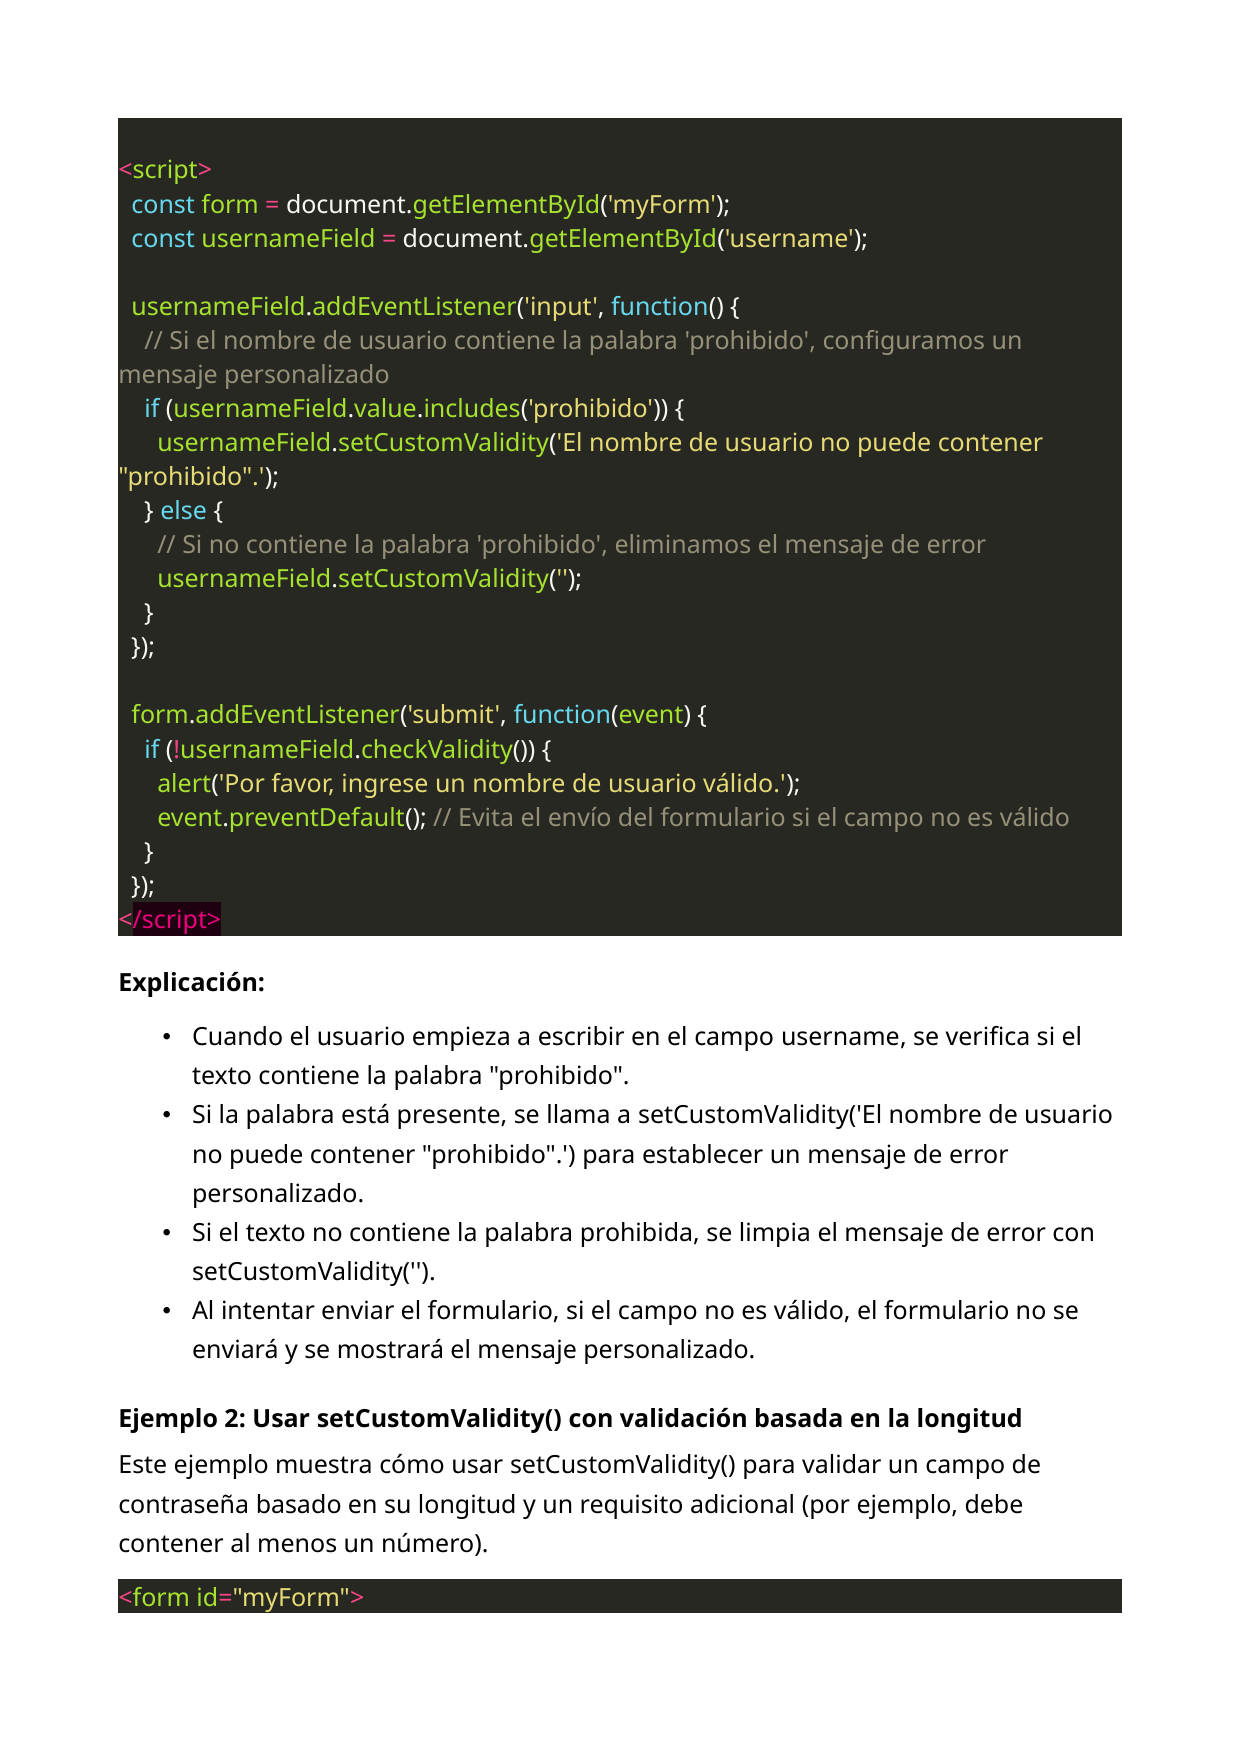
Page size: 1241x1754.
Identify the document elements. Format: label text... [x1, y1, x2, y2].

text usernameField.setCustomValidity('El nombre de usuario no puede contener "prohibido".'); [118, 425, 1122, 493]
text alert('Por favor, ingrese un nombre de usuario válido.'); [118, 765, 1122, 799]
text Este ejemplo muestra cómo usar setCustomValidity() para validar un campo de contraseña basado en su longitud y un requisito adicional (por ejemplo, debe contener al menos un número). [118, 1447, 1122, 1559]
text // Si el nombre de usuario contiene la palabra 'prohibido', configuramos un mensaje personalizado [118, 322, 1122, 391]
text const form = document.getElementById('myForm'); [118, 186, 1122, 220]
text const usernameField = document.getElementById('username'); [118, 220, 1122, 254]
text } else { [118, 493, 1122, 527]
subtitle Ejemplo 2: Usar setCustomValidity() con validación basada en la longitud [118, 1401, 1122, 1434]
text <form id="myForm"> [118, 1579, 1122, 1613]
list Si la palabra está presente, se llama a setCustomValidity('El nombre de usuario no puede contener "prohibido".') para establecer un mensaje de error personalizado. [162, 1097, 1122, 1209]
text } [118, 833, 1122, 867]
text <script> [118, 152, 1122, 186]
list Cuando el usuario empieza a escribir en el campo username, se verifica si el texto contiene la palabra "prohibido". [162, 1019, 1122, 1092]
list Si el texto no contiene la palabra prohibida, se limpia el mensaje de error con setCustomValidity(''). [162, 1215, 1122, 1288]
text // Si no contiene la palabra 'prohibido', eliminamos el mensaje de error [118, 527, 1122, 561]
text usernameField.setCustomValidity(''); [118, 561, 1122, 595]
text if (!usernameField.checkValidity()) { [118, 731, 1122, 765]
text form.addEventListener('submit', function(event) { [118, 697, 1122, 731]
text </script> [118, 902, 1122, 936]
text }); [118, 867, 1122, 902]
text } [118, 595, 1122, 629]
list Al intentar enviar el formulario, si el campo no es válido, el formulario no se enviará y se mostrará el mensaje personalizado. [162, 1293, 1122, 1366]
text usernameField.addEventListener('input', function() { [118, 288, 1122, 322]
text }); [118, 629, 1122, 663]
text Explicación: [118, 965, 1122, 999]
text if (usernameField.value.includes('prohibido')) { [118, 391, 1122, 425]
text event.preventDefault(); // Evita el envío del formulario si el campo no es válido [118, 799, 1122, 833]
